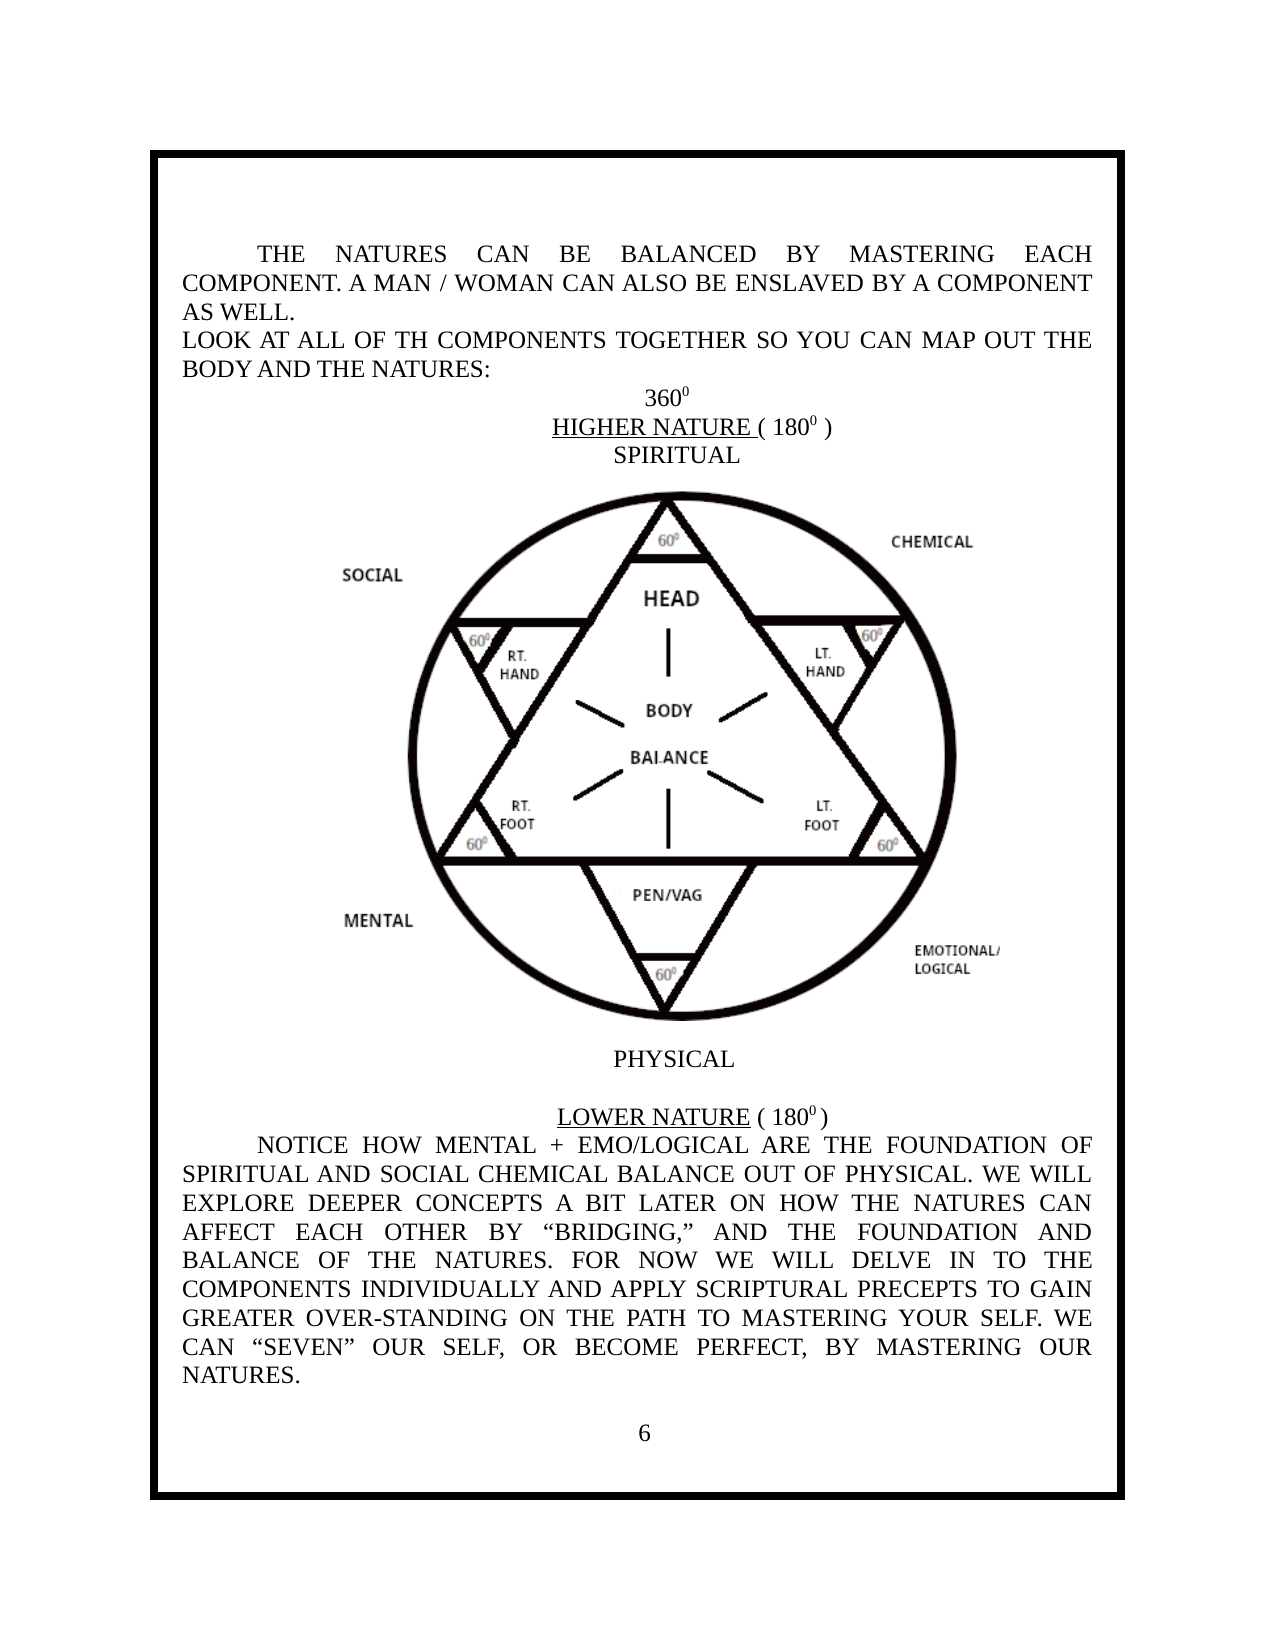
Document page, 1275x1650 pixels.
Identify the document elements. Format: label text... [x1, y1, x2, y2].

text THE NATURES CAN BE BALANCED BY MASTERING EACH COMPONENT. A MAN / WOMAN CAN ALSO BE ENSLAVED BY A COMPONENT AS WELL. [182, 239, 1093, 326]
text NOTICE HOW MENTAL + EMO/LOGICAL ARE THE FOUNDATION OF SPIRITUAL AND SOCIAL CHEMICAL BALANCE OUT OF PHYSICAL. WE WILL EXPLORE DEEPER CONCEPTS A BIT LATER ON HOW THE NATURES CAN AFFECT EACH OTHER BY “BRIDGING,” AND THE FOUNDATION AND BALANCE OF THE NATURES. FOR NOW WE WILL DELVE IN TO THE COMPONENTS INDIVIDUALLY AND APPLY SCRIPTURAL PRECEPTS TO GAIN GREATER OVER-STANDING ON THE PATH TO MASTERING YOUR SELF. WE CAN “SEVEN” OUR SELF, OR BECOME PERFECT, BY MASTERING OUR NATURES. [182, 1131, 1093, 1389]
text PHYSICAL [182, 1044, 1093, 1073]
picture [341, 489, 1000, 1021]
text HIGHER NATURE ( 1800 ) [182, 412, 1093, 441]
text 3600 [182, 383, 1093, 412]
text 6 [182, 1418, 1093, 1447]
text LOWER NATURE ( 1800 ) [182, 1102, 1093, 1131]
text LOOK AT ALL OF TH COMPONENTS TOGETHER SO YOU CAN MAP OUT THE BODY AND THE NATURES: [182, 326, 1093, 383]
text SPIRITUAL [182, 441, 1093, 469]
